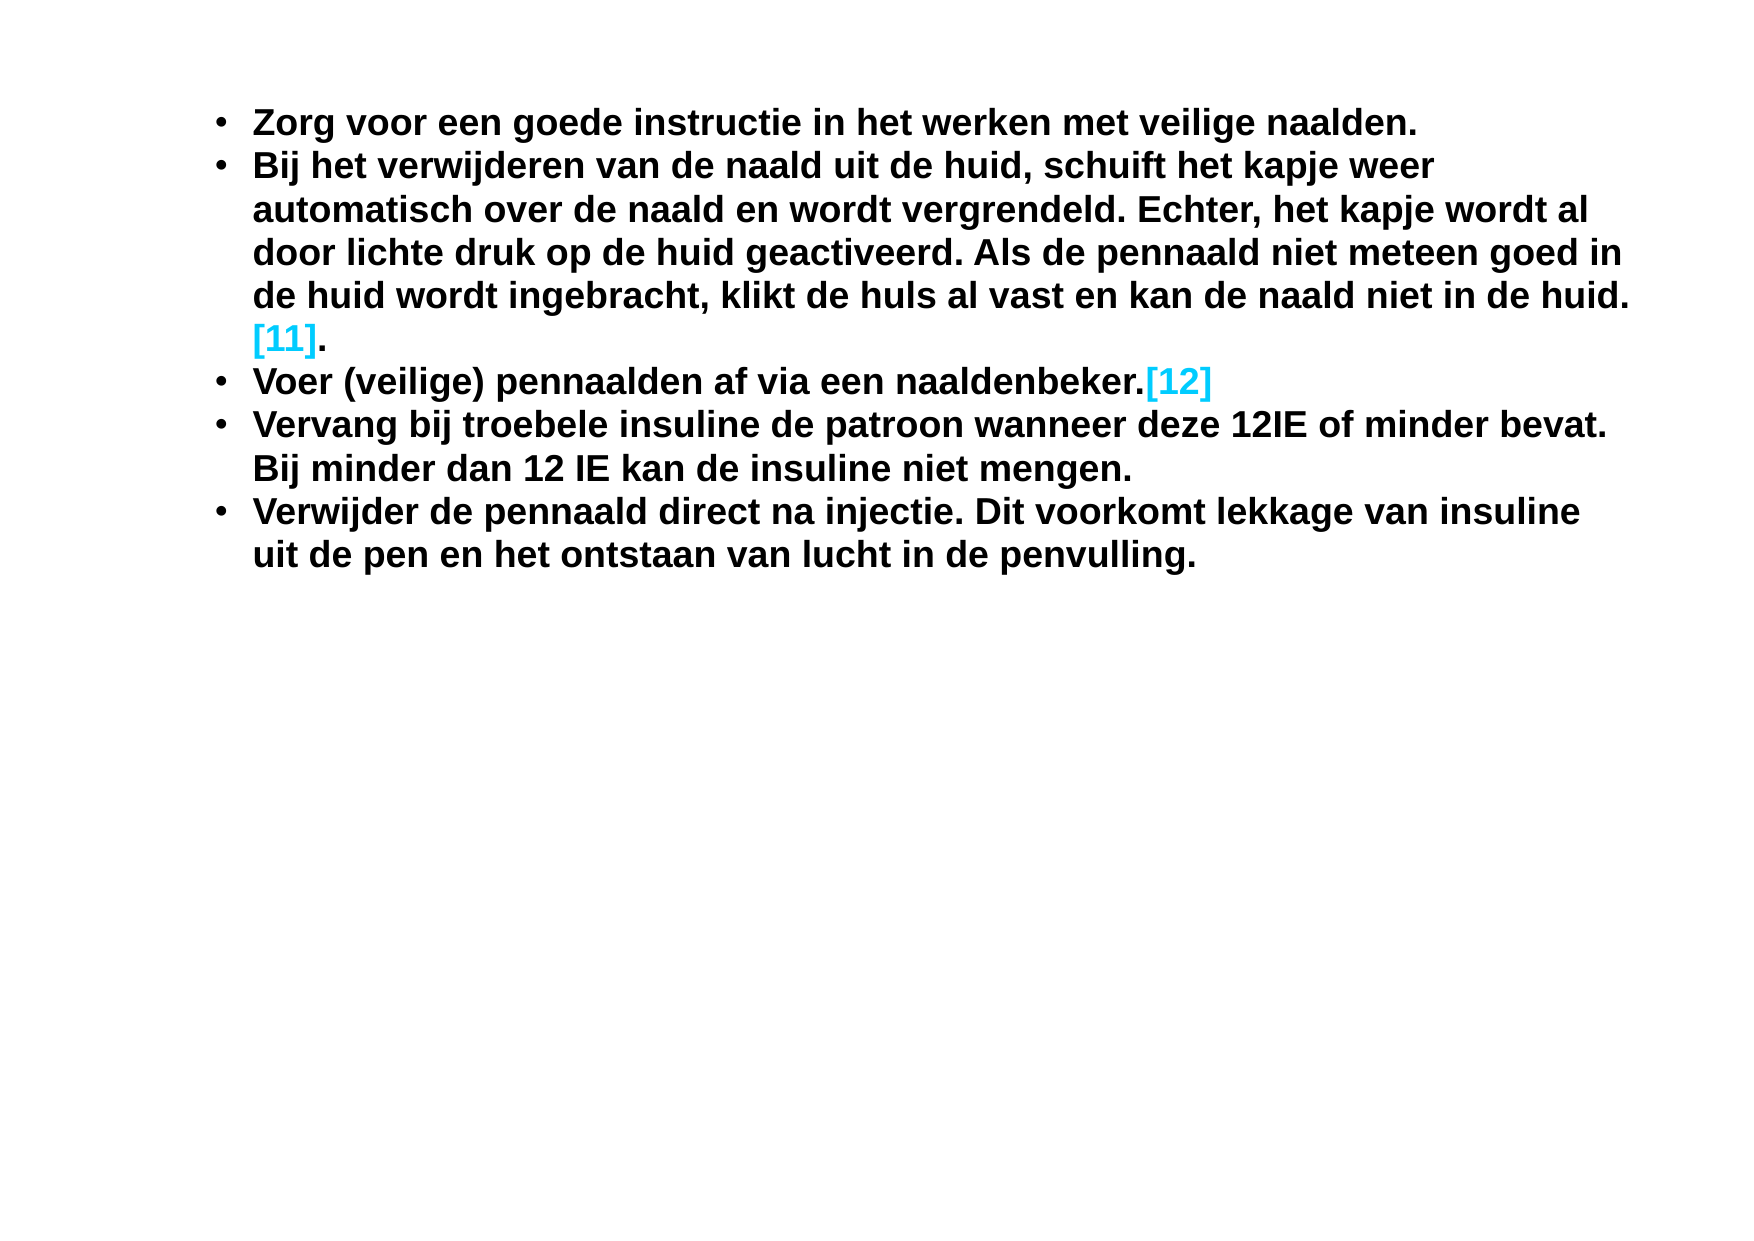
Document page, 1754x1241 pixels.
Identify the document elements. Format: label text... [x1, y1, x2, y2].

subtitle Verwijder de pennaald direct na injectie. Dit voorkomt lekkage van insuline uit de pen en het ontstaan van lucht in de penvulling. [215, 489, 1636, 575]
subtitle Bij het verwijderen van de naald uit de huid, schuift het kapje weer automatisch over de naald en wordt vergrendeld. Echter, het kapje wordt al door lichte druk op de huid geactiveerd. Als de pennaald niet meteen goed in de huid wordt ingebracht, klikt de huls al vast en kan de naald niet in de huid.[11]. [215, 144, 1636, 359]
subtitle Voer (veilige) pennaalden af via een naaldenbeker.[12] [215, 359, 1636, 403]
subtitle Vervang bij troebele insuline de patroon wanneer deze 12IE of minder bevat. Bij minder dan 12 IE kan de insuline niet mengen. [215, 403, 1636, 489]
subtitle Zorg voor een goede instructie in het werken met veilige naalden. [215, 100, 1636, 144]
